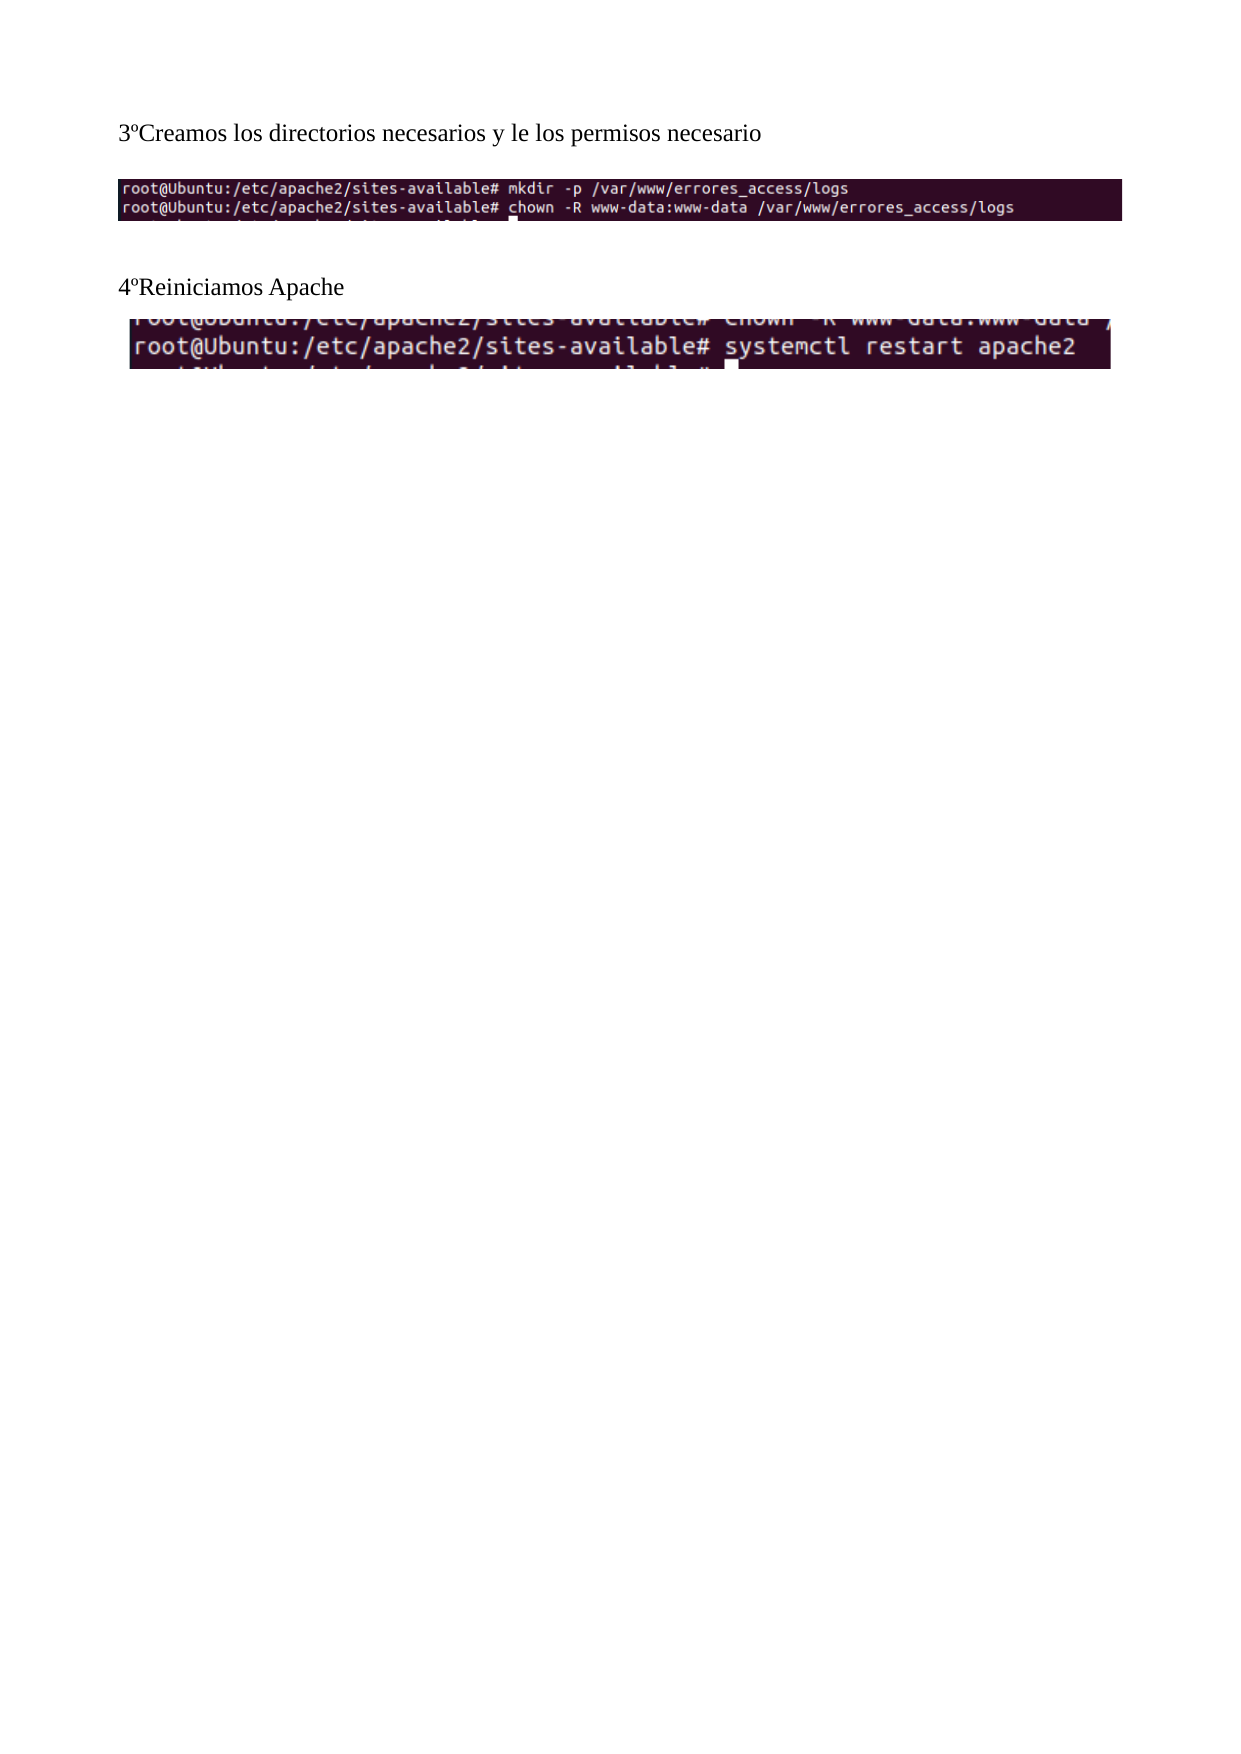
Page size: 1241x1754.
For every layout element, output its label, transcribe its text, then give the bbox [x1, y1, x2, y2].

text 3ºCreamos los directorios necesarios y le los permisos necesario [118, 118, 1122, 147]
text 4ºReiniciamos Apache [118, 272, 1122, 301]
picture [118, 179, 1123, 221]
picture [129, 319, 1111, 369]
